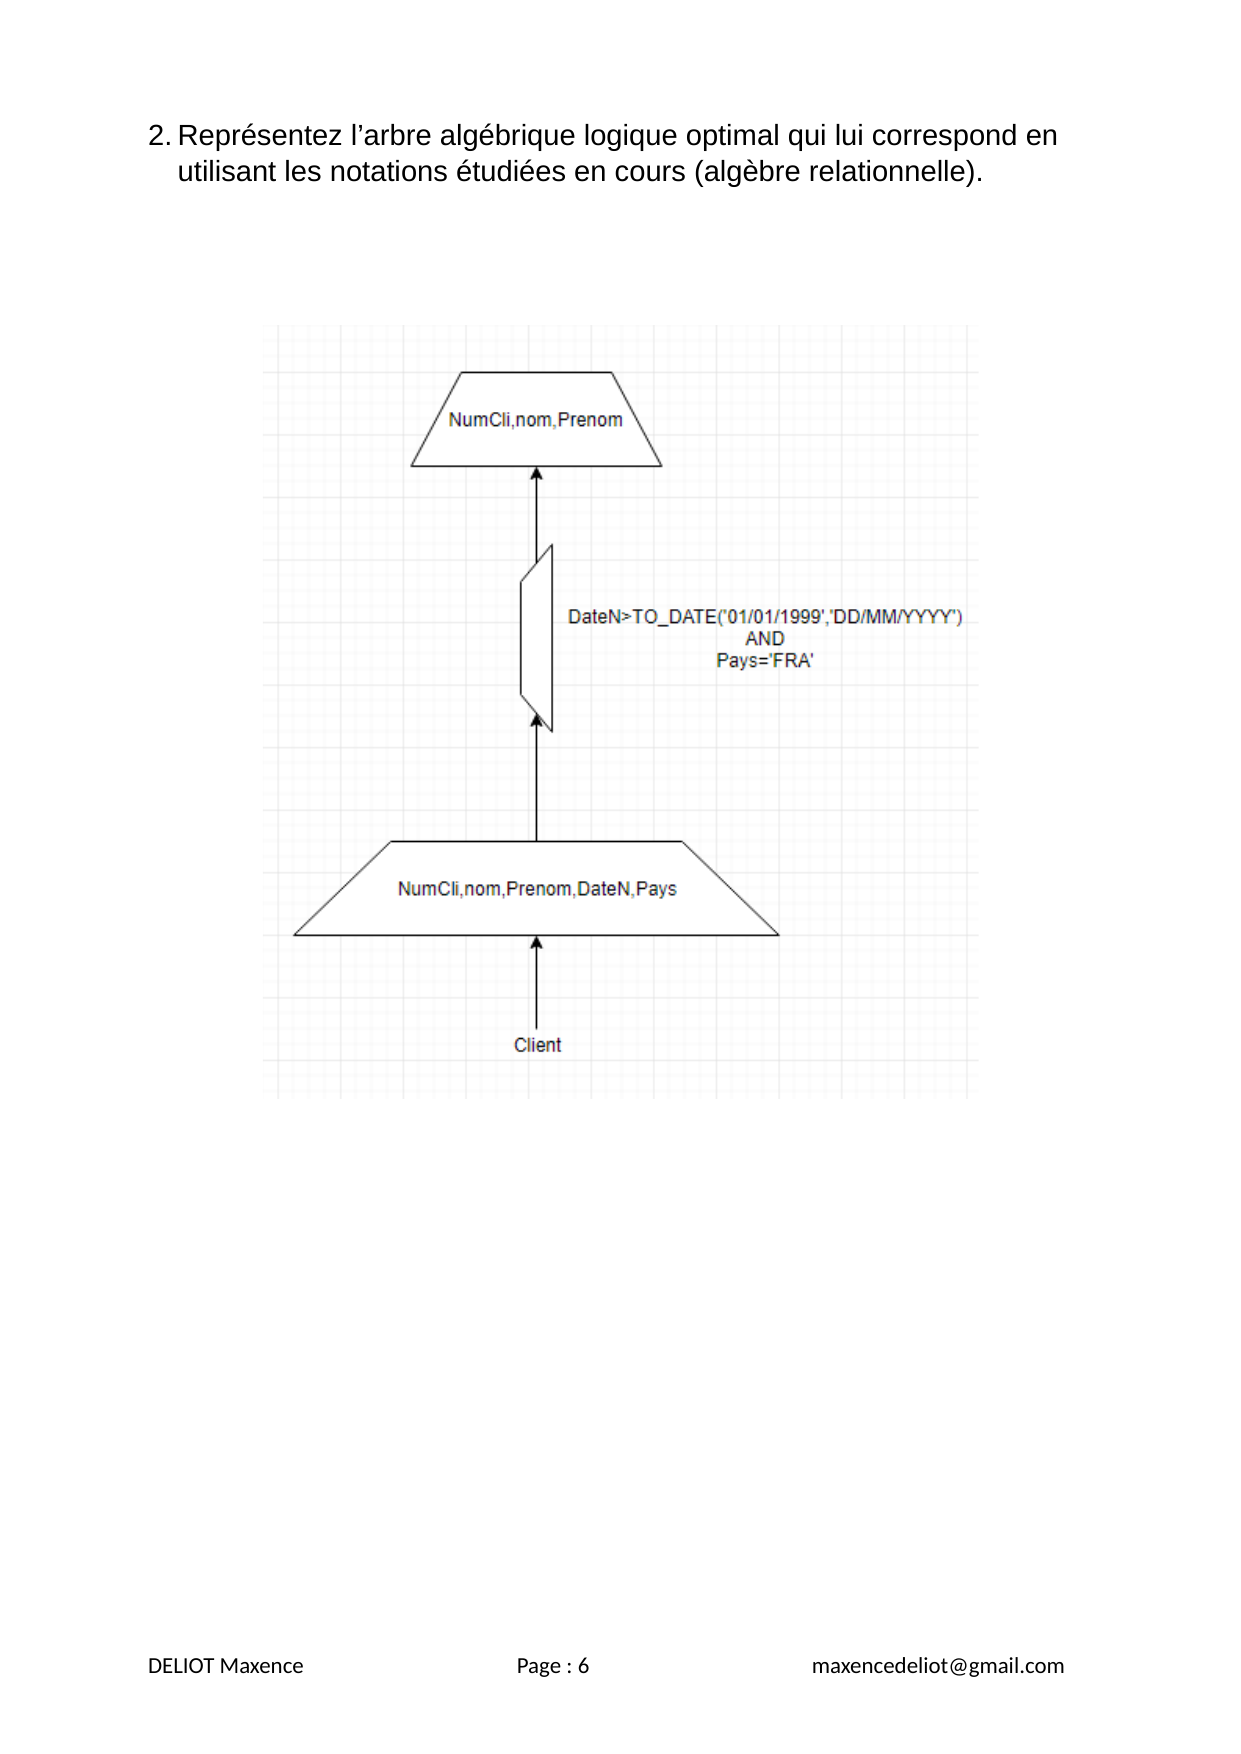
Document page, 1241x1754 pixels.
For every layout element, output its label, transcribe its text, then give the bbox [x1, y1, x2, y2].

picture [262, 325, 979, 1099]
subtitle Représentez l’arbre algébrique logique optimal qui lui correspond en utilisant les notations étudiées en cours (algèbre relationnelle). [148, 118, 1093, 188]
